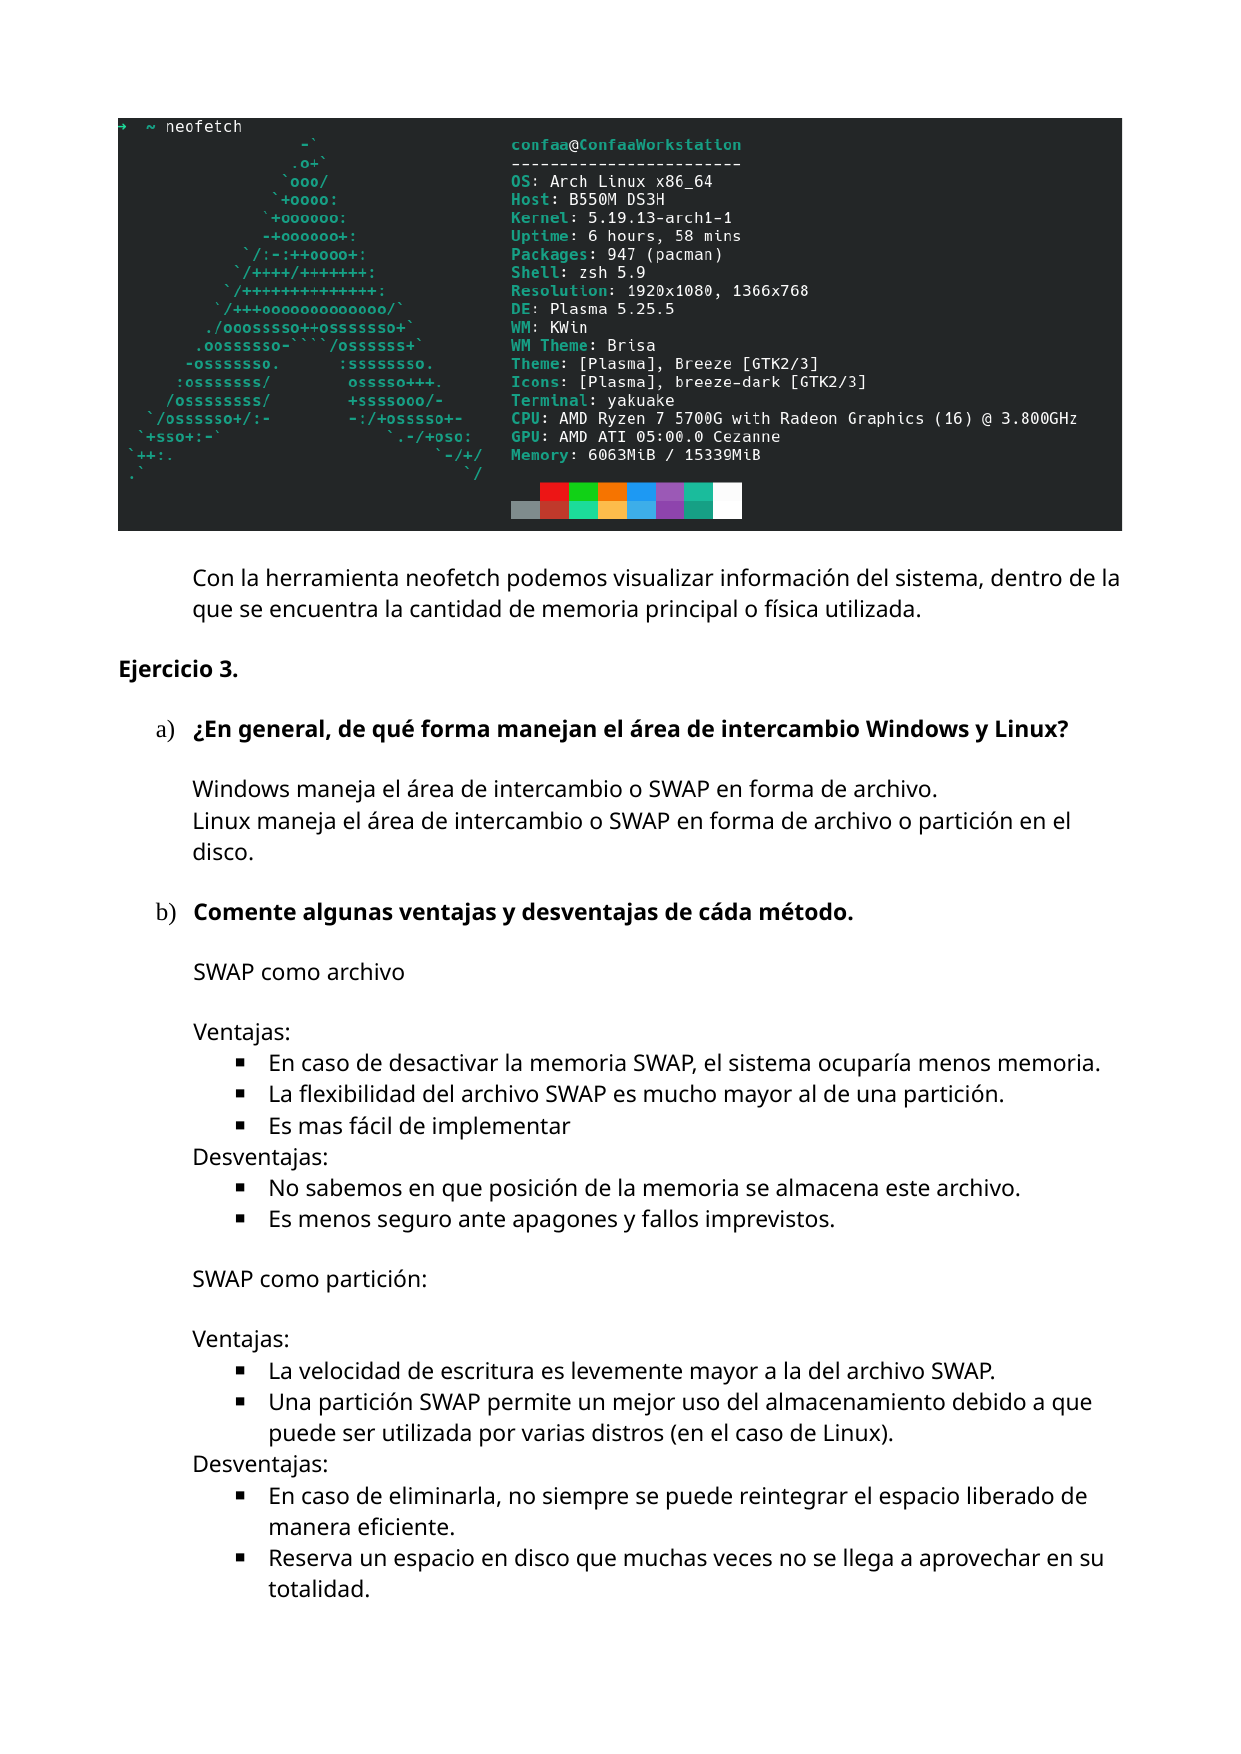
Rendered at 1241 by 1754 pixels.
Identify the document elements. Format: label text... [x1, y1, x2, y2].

list SWAP como archivo [156, 956, 1122, 987]
text Ventajas: [118, 1323, 1122, 1354]
text Con la herramienta neofetch podemos visualizar información del sistema, dentro de la que se encuentra la cantidad de memoria principal o física utilizada. [192, 562, 1122, 624]
list Comente algunas ventajas y desventajas de cáda método. [156, 896, 1122, 927]
list En caso de desactivar la memoria SWAP, el sistema ocuparía menos memoria. [231, 1047, 1122, 1078]
list La velocidad de escritura es levemente mayor a la del archivo SWAP. [231, 1354, 1122, 1386]
text Desventajas: [118, 1141, 1122, 1172]
list Ventajas: [156, 1016, 1122, 1047]
list Es mas fácil de implementar [231, 1109, 1122, 1141]
text Desventajas: [118, 1448, 1122, 1479]
text Linux maneja el área de intercambio o SWAP en forma de archivo o partición en el disco. [192, 804, 1122, 867]
list No sabemos en que posición de la memoria se almacena este archivo. [231, 1172, 1122, 1203]
list Es menos seguro ante apagones y fallos imprevistos. [231, 1203, 1122, 1234]
list Una partición SWAP permite un mejor uso del almacenamiento debido a que puede ser utilizada por varias distros (en el caso de Linux). [231, 1386, 1122, 1448]
text SWAP como partición: [118, 1263, 1122, 1294]
list Reserva un espacio en disco que muchas veces no se llega a aprovechar en su totalidad. [231, 1542, 1122, 1604]
text Windows maneja el área de intercambio o SWAP en forma de archivo. [192, 773, 1122, 804]
list La flexibilidad del archivo SWAP es mucho mayor al de una partición. [231, 1078, 1122, 1109]
picture [118, 118, 1123, 531]
list En caso de eliminarla, no siempre se puede reintegrar el espacio liberado de manera eficiente. [231, 1479, 1122, 1542]
text Ejercicio 3. [118, 653, 1122, 684]
list ¿En general, de qué forma manejan el área de intercambio Windows y Linux? [156, 713, 1122, 744]
